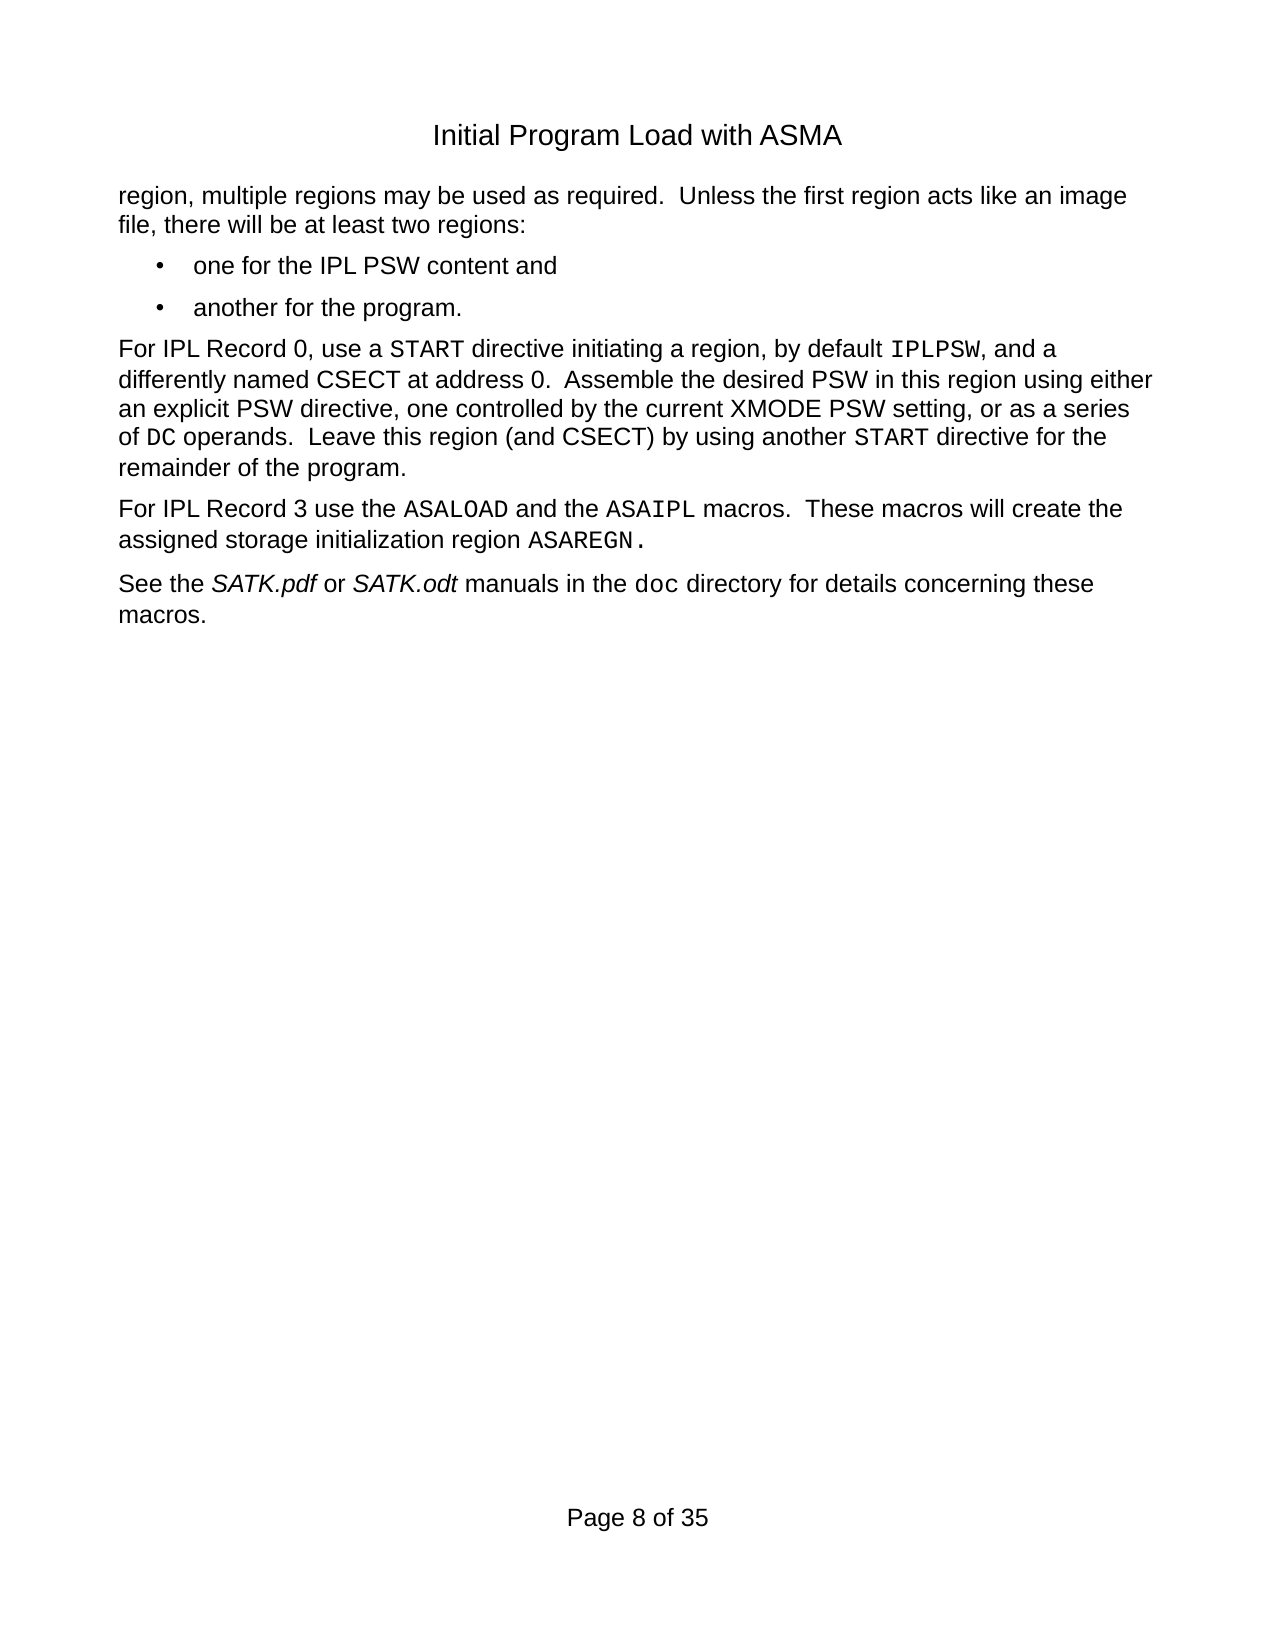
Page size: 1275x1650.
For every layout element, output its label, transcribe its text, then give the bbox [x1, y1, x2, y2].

text For IPL Record 0, use a START directive initiating a region, by default IPLPSW, and a differently named CSECT at address 0. Assemble the desired PSW in this region using either an explicit PSW directive, one controlled by the current XMODE PSW setting, or as a series of DC operands. Leave this region (and CSECT) by using another START directive for the remainder of the program. [118, 334, 1157, 482]
list one for the IPL PSW content and [156, 251, 1157, 280]
text See the SATK.pdf or SATK.odt manuals in the doc directory for details concerning these macros. [118, 569, 1157, 628]
text For IPL Record 3 use the ASALOAD and the ASAIPL macros. These macros will create the assigned storage initialization region ASAREGN. [118, 494, 1157, 556]
list another for the program. [156, 292, 1157, 321]
text region, multiple regions may be used as required. Unless the first region acts like an image file, there will be at least two regions: [118, 181, 1157, 239]
